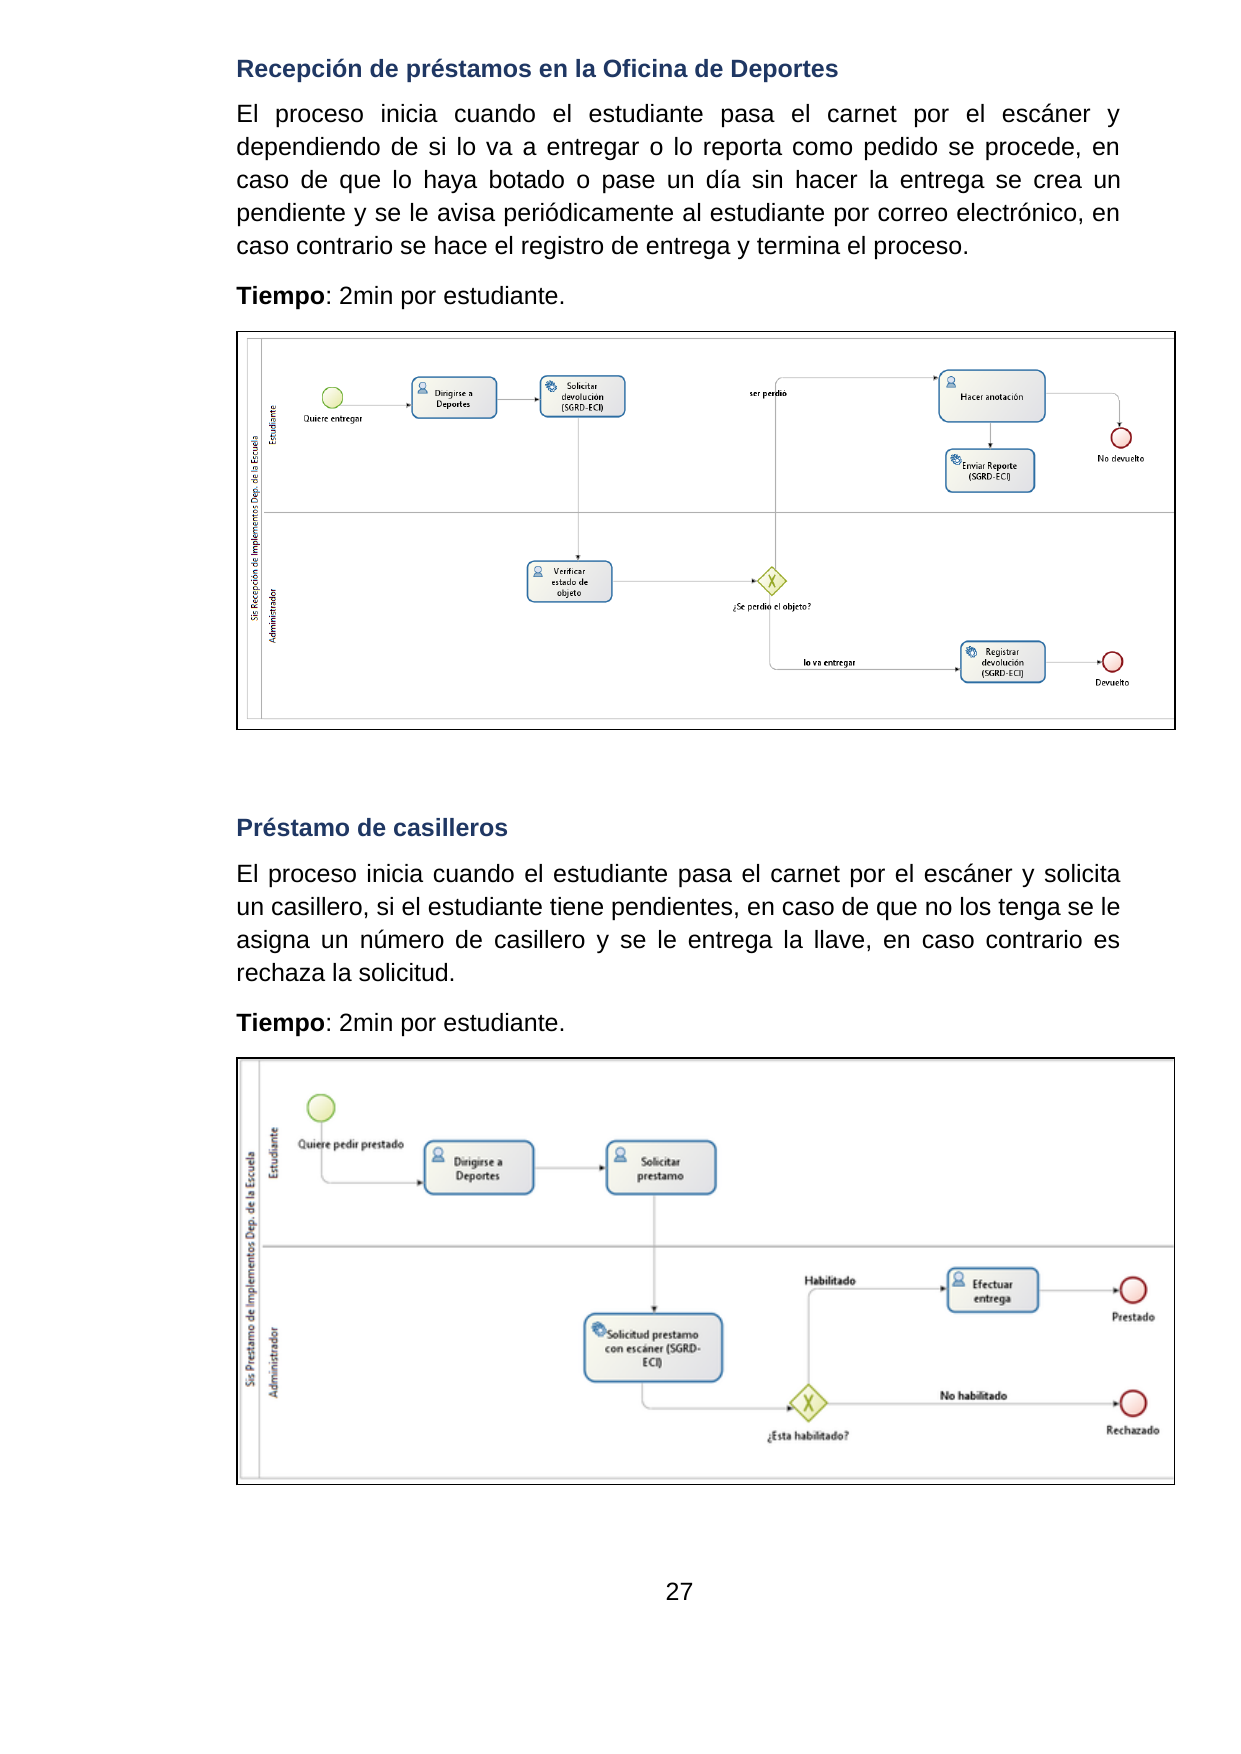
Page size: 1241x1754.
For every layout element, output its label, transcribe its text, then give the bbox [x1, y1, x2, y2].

text Tiempo: 2min por estudiante. [236, 281, 1122, 310]
subtitle Recepción de préstamos en la Oficina de Deportes [236, 54, 1122, 82]
subtitle Préstamo de casilleros [236, 813, 1122, 842]
text Tiempo: 2min por estudiante. [236, 1007, 1122, 1036]
text El proceso inicia cuando el estudiante pasa el carnet por el escáner y dependiendo de si lo va a entregar o lo reporta como pedido se procede, en caso de que lo haya botado o pase un día sin hacer la entrega se crea un pendiente y se le avisa periódicamente al estudiante por correo electrónico, en caso contrario se hace el registro de entrega y termina el proceso. [236, 99, 1122, 260]
text El proceso inicia cuando el estudiante pasa el carnet por el escáner y solicita un casillero, si el estudiante tiene pendientes, en caso de que no los tenga se le asigna un número de casillero y se le entrega la llave, en caso contrario es rechaza la solicitud. [236, 859, 1122, 987]
